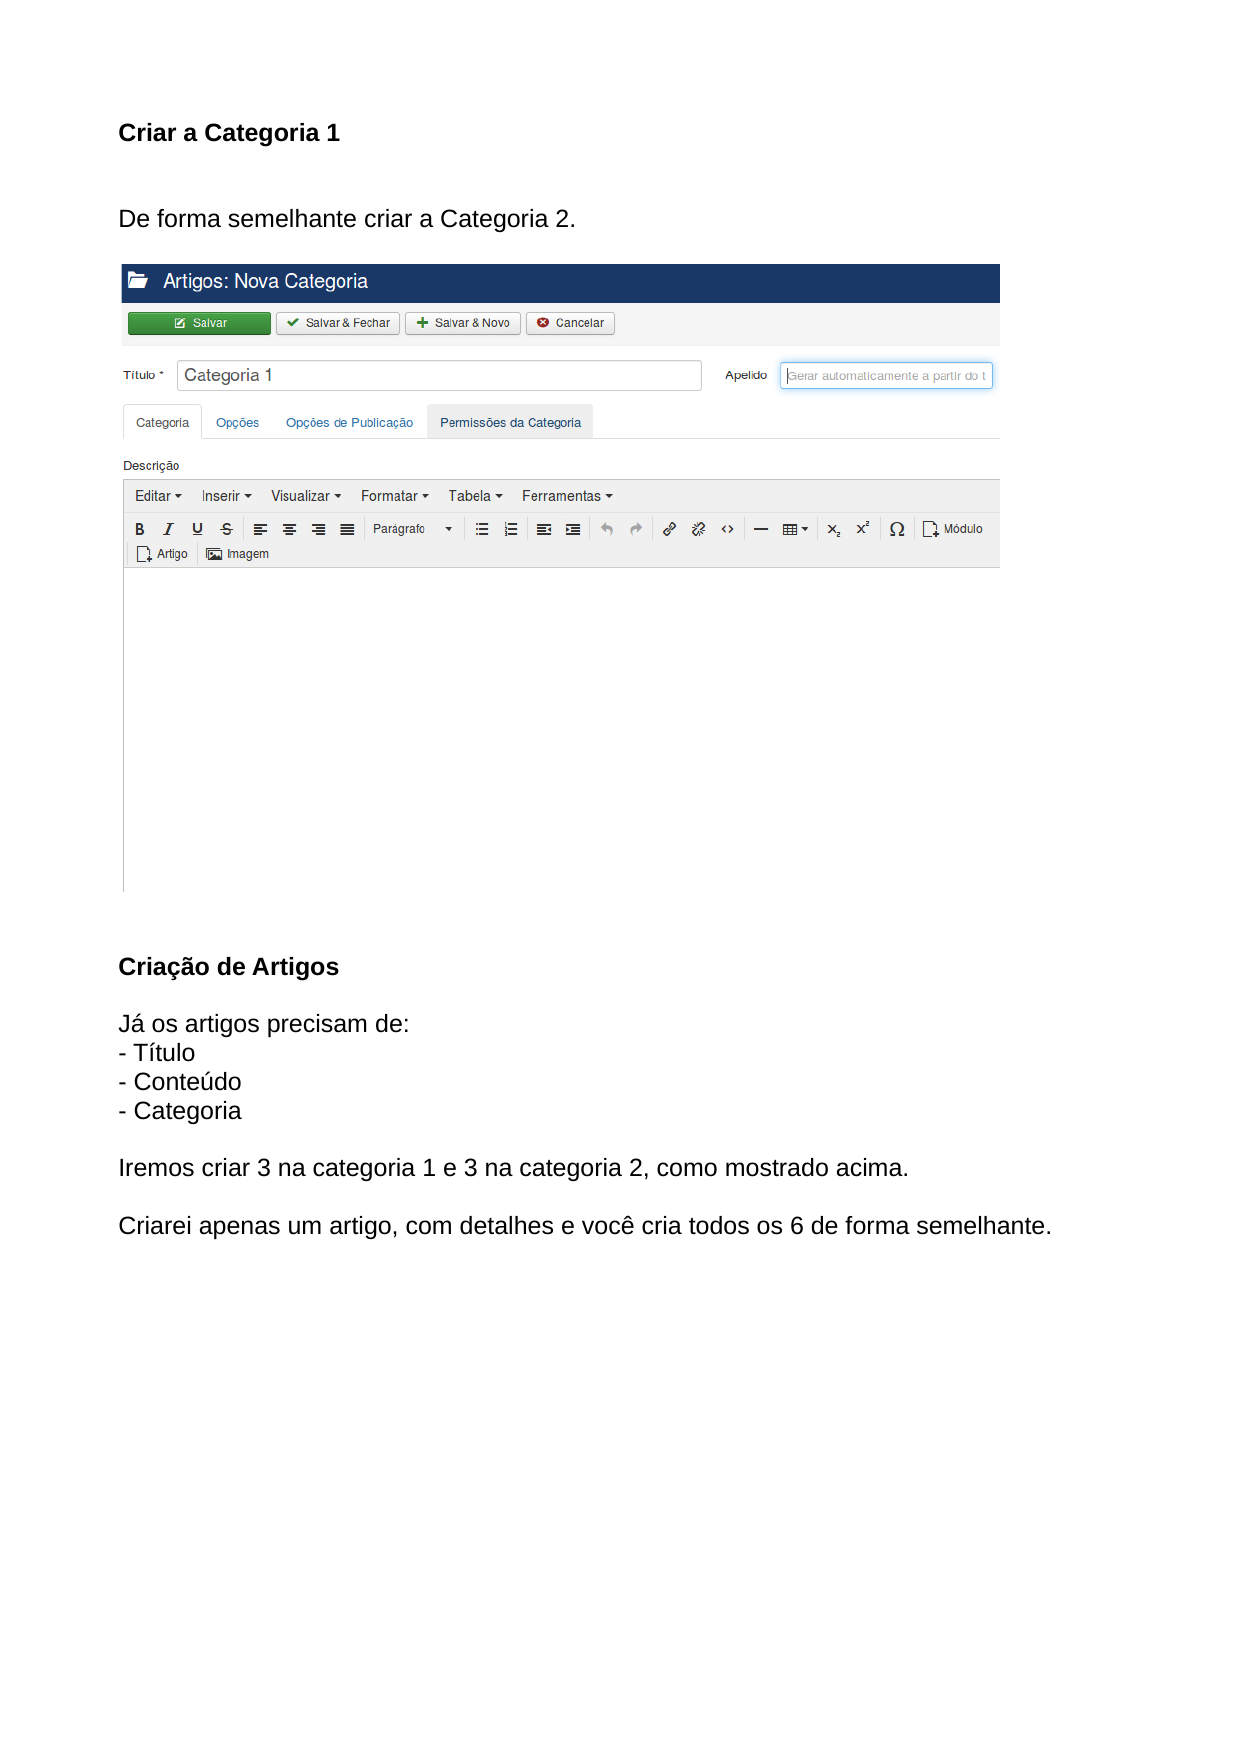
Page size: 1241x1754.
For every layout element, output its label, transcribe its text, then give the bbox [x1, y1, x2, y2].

text Já os artigos precisam de: [118, 1009, 1122, 1038]
text De forma semelhante criar a Categoria 2. [118, 204, 1122, 233]
text Criar a Categoria 1 [118, 118, 1122, 147]
picture [121, 264, 1000, 892]
text Criação de Artigos [118, 952, 1122, 981]
text - Conteúdo [118, 1067, 1122, 1096]
text - Categoria [118, 1096, 1122, 1124]
text - Título [118, 1038, 1122, 1067]
text Criarei apenas um artigo, com detalhes e você cria todos os 6 de forma semelhante. [118, 1211, 1122, 1239]
text Iremos criar 3 na categoria 1 e 3 na categoria 2, como mostrado acima. [118, 1153, 1122, 1182]
